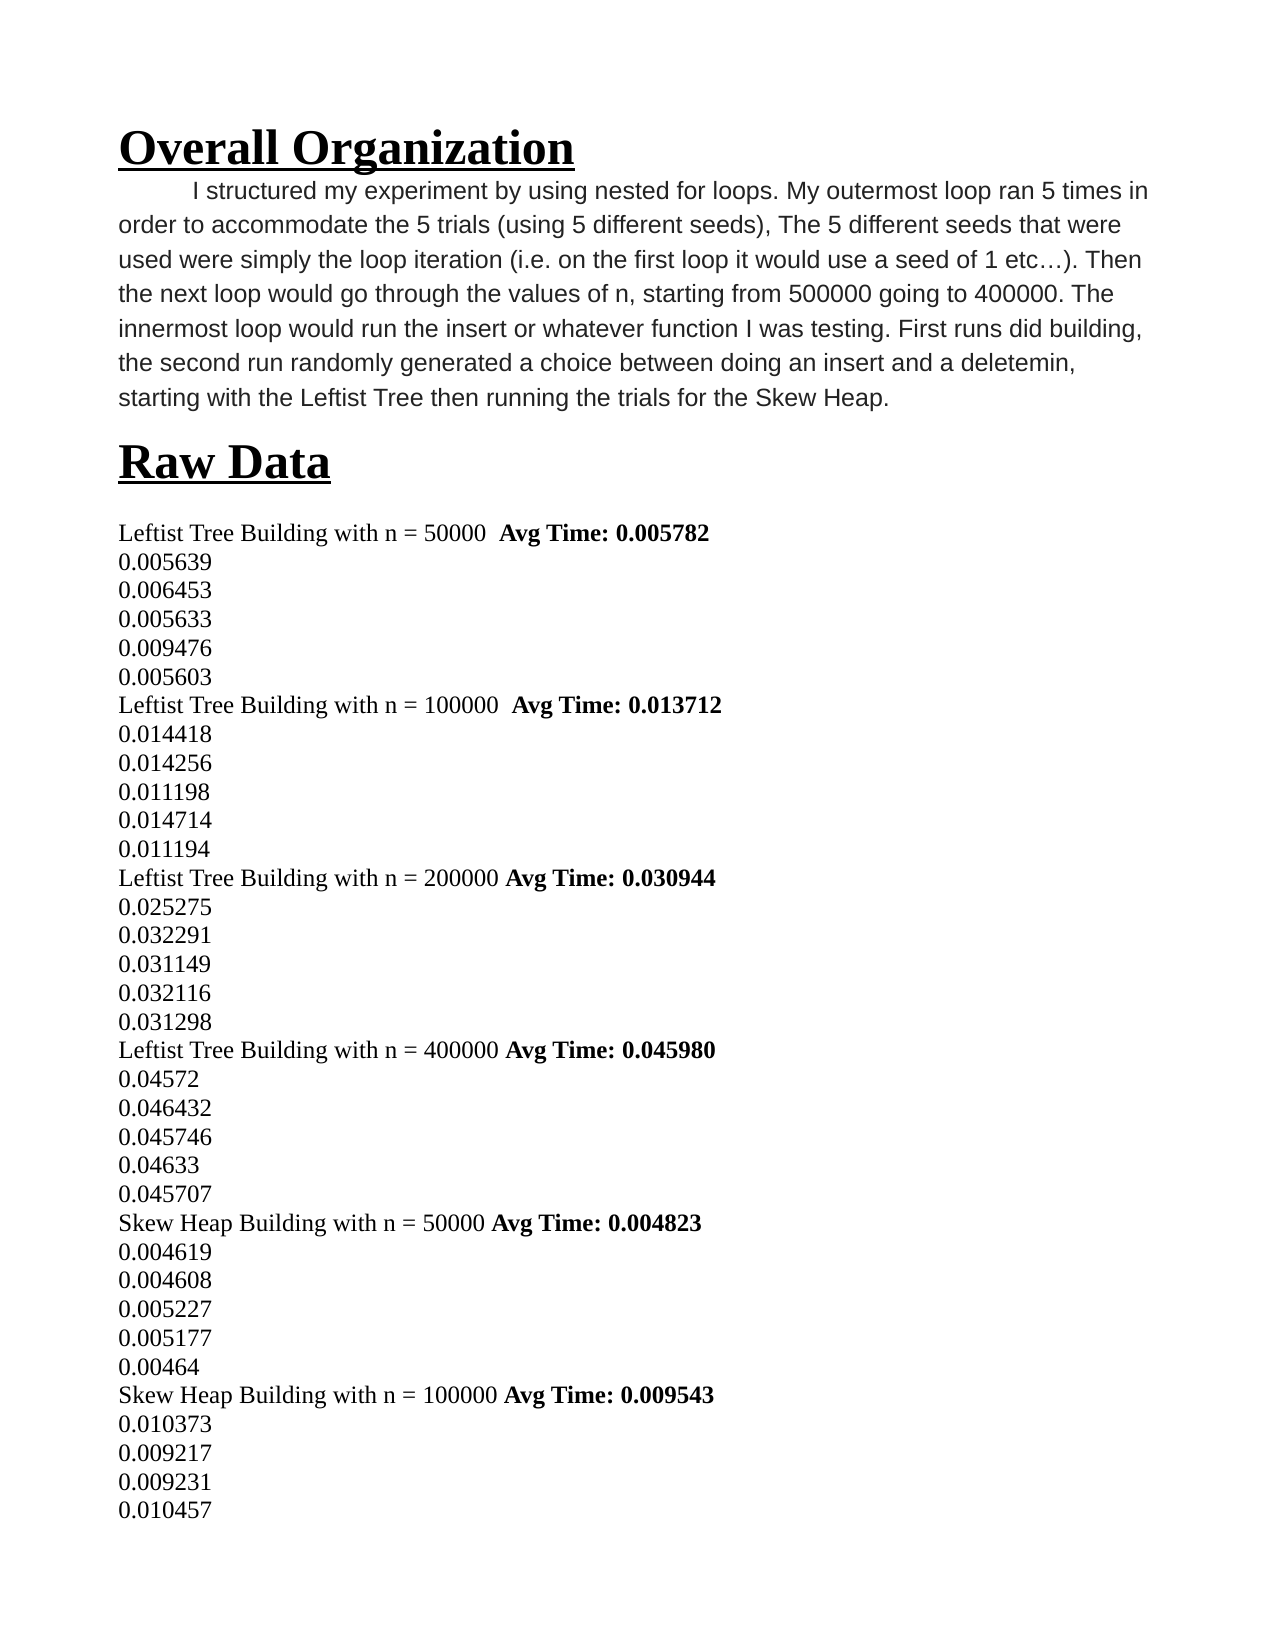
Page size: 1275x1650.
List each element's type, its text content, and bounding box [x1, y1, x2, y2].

text 0.005227 [118, 1294, 1157, 1323]
text I structured my experiment by using nested for loops. My outermost loop ran 5 times in order to accommodate the 5 trials (using 5 different seeds), The 5 different seeds that were used were simply the loop iteration (i.e. on the first loop it would use a seed of 1 etc…). Then the next loop would go through the values of n, starting from 500000 going to 400000. The innermost loop would run the insert or whatever function I was testing. First runs did building, the second run randomly generated a choice between doing an insert and a deletemin, starting with the Leftist Tree then running the trials for the Skew Heap. [118, 176, 1157, 411]
text 0.009231 [118, 1467, 1157, 1495]
text 0.009476 [118, 633, 1157, 662]
text Raw Data [118, 432, 1157, 489]
text 0.005633 [118, 604, 1157, 633]
text 0.04572 [118, 1064, 1157, 1093]
text 0.004619 [118, 1237, 1157, 1265]
text 0.005603 [118, 662, 1157, 690]
text 0.004608 [118, 1265, 1157, 1294]
text Skew Heap Building with n = 100000 Avg Time: 0.009543 [118, 1380, 1157, 1409]
text 0.045746 [118, 1122, 1157, 1150]
text 0.010457 [118, 1495, 1157, 1524]
text Leftist Tree Building with n = 100000 Avg Time: 0.013712 [118, 690, 1157, 719]
text 0.00464 [118, 1352, 1157, 1380]
text Leftist Tree Building with n = 50000 Avg Time: 0.005782 [118, 518, 1157, 547]
text Overall Organization [118, 118, 1157, 176]
text 0.031298 [118, 1007, 1157, 1035]
text 0.009217 [118, 1438, 1157, 1467]
text 0.014418 [118, 719, 1157, 748]
text 0.014714 [118, 805, 1157, 834]
text 0.04633 [118, 1150, 1157, 1179]
text 0.031149 [118, 949, 1157, 978]
text 0.005177 [118, 1323, 1157, 1352]
text 0.032291 [118, 920, 1157, 949]
text 0.011198 [118, 777, 1157, 805]
text Leftist Tree Building with n = 400000 Avg Time: 0.045980 [118, 1035, 1157, 1064]
text 0.005639 [118, 547, 1157, 575]
text 0.045707 [118, 1179, 1157, 1208]
text Leftist Tree Building with n = 200000 Avg Time: 0.030944 [118, 863, 1157, 892]
text 0.006453 [118, 575, 1157, 604]
text 0.032116 [118, 978, 1157, 1007]
text 0.010373 [118, 1409, 1157, 1438]
text 0.014256 [118, 748, 1157, 777]
text Skew Heap Building with n = 50000 Avg Time: 0.004823 [118, 1208, 1157, 1237]
text 0.046432 [118, 1093, 1157, 1122]
text 0.025275 [118, 892, 1157, 920]
text 0.011194 [118, 834, 1157, 863]
